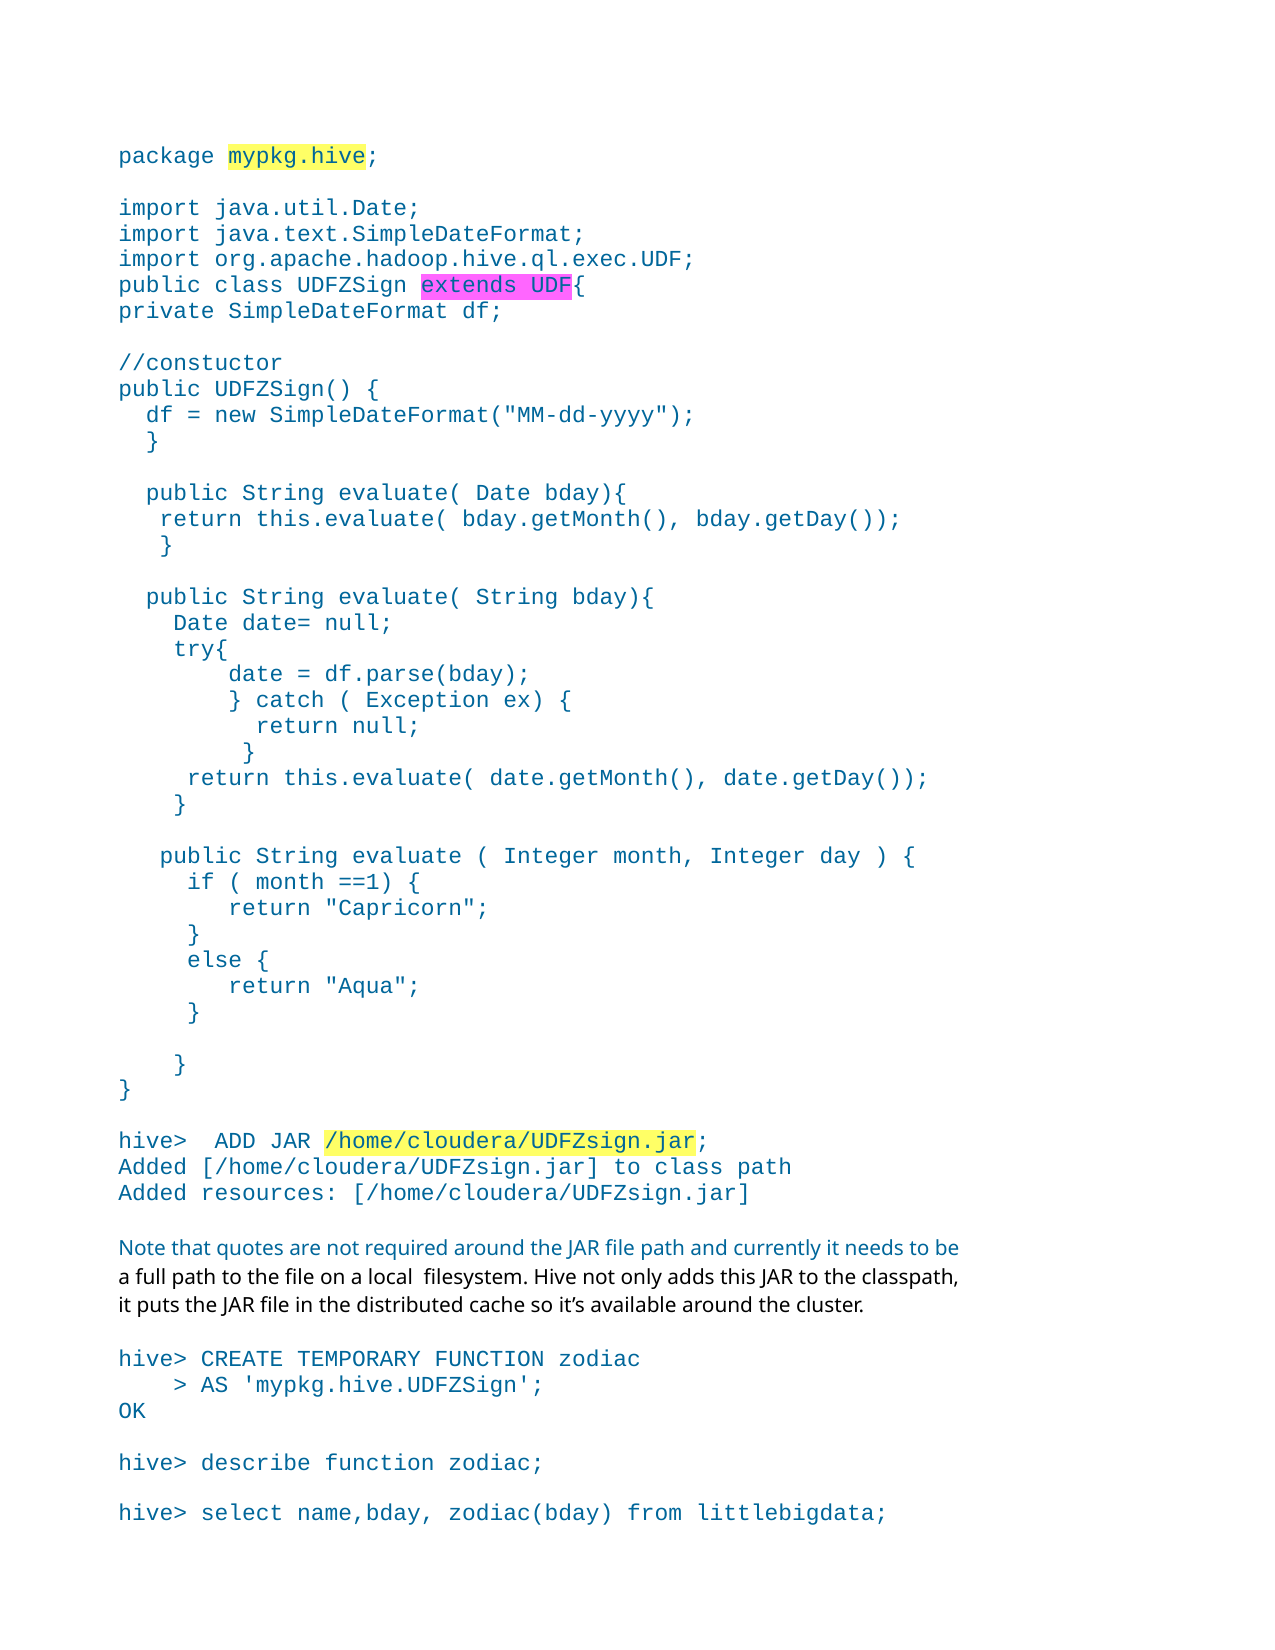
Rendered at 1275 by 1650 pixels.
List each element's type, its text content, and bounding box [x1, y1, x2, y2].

text date = df.parse(bday); [118, 663, 1157, 689]
text return "Capricorn"; [118, 896, 1157, 922]
text OK [118, 1399, 1157, 1425]
text } [118, 1000, 1157, 1026]
text } catch ( Exception ex) { [118, 689, 1157, 715]
text df = new SimpleDateFormat("MM-dd-yyyy"); [118, 403, 1157, 429]
text else { [118, 948, 1157, 974]
text public class UDFZSign extends UDF{ [118, 274, 1157, 300]
text return null; [118, 715, 1157, 741]
text } [118, 533, 1157, 559]
text } [118, 1052, 1157, 1078]
text Date date= null; [118, 611, 1157, 637]
text try{ [118, 637, 1157, 663]
text package mypkg.hive; [118, 144, 1157, 170]
text } [118, 1078, 1157, 1104]
text a full path to the file on a local filesystem. Hive not only adds this JAR to the classpath, [118, 1262, 1157, 1290]
text hive> CREATE TEMPORARY FUNCTION zodiac [118, 1347, 1157, 1373]
text public String evaluate( String bday){ [118, 585, 1157, 611]
text Added resources: [/home/cloudera/UDFZsign.jar] [118, 1182, 1157, 1207]
text public String evaluate ( Integer month, Integer day ) { [118, 844, 1157, 870]
text } [118, 792, 1157, 818]
text } [118, 741, 1157, 767]
text public UDFZSign() { [118, 377, 1157, 403]
text import java.util.Date; [118, 196, 1157, 222]
text Added [/home/cloudera/UDFZsign.jar] to class path [118, 1156, 1157, 1182]
text //constuctor [118, 352, 1157, 377]
text hive> ADD JAR /home/cloudera/UDFZsign.jar; [118, 1130, 1157, 1156]
text return this.evaluate( bday.getMonth(), bday.getDay()); [118, 507, 1157, 533]
text > AS 'mypkg.hive.UDFZSign'; [118, 1373, 1157, 1399]
text hive> describe function zodiac; [118, 1451, 1157, 1477]
text hive> select name,bday, zodiac(bday) from littlebigdata; [118, 1501, 1157, 1527]
text return "Aqua"; [118, 974, 1157, 1000]
text import org.apache.hadoop.hive.ql.exec.UDF; [118, 248, 1157, 274]
text } [118, 429, 1157, 455]
text } [118, 922, 1157, 948]
text if ( month ==1) { [118, 870, 1157, 896]
text private SimpleDateFormat df; [118, 300, 1157, 326]
text return this.evaluate( date.getMonth(), date.getDay()); [118, 767, 1157, 792]
text it puts the JAR file in the distributed cache so it’s available around the cluster. [118, 1290, 1157, 1319]
text public String evaluate( Date bday){ [118, 481, 1157, 507]
text Note that quotes are not required around the JAR file path and currently it needs to be [118, 1233, 1157, 1262]
text import java.text.SimpleDateFormat; [118, 222, 1157, 248]
